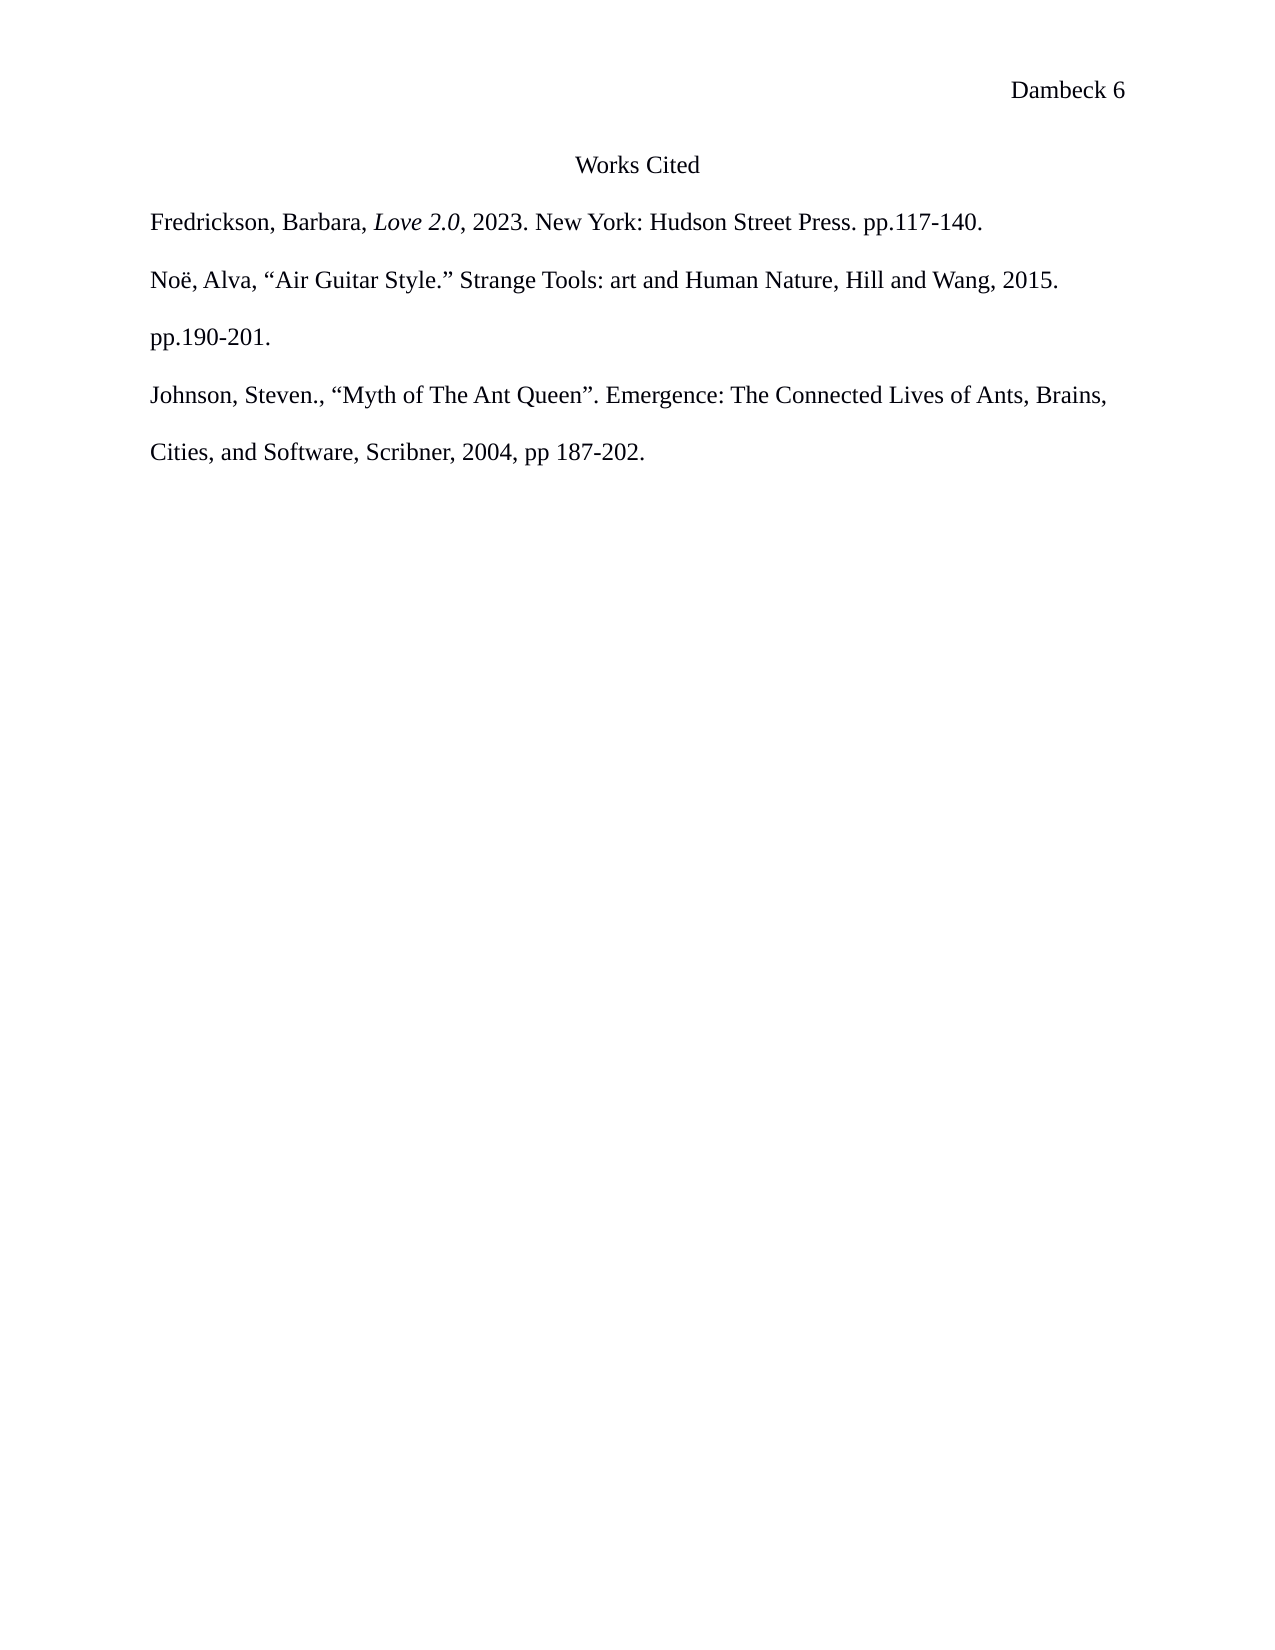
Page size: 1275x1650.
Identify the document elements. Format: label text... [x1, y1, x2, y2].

title Works Cited [150, 150, 1125, 179]
text Noë, Alva, “Air Guitar Style.” Strange Tools: art and Human Nature, Hill and Wang, 2015. pp.190-201. [150, 265, 1125, 351]
text Johnson, Steven., “Myth of The Ant Queen”. Emergence: The Connected Lives of Ants, Brains, Cities, and Software, Scribner, 2004, pp 187-202. [150, 380, 1125, 466]
text Fredrickson, Barbara, Love 2.0, 2023. New York: Hudson Street Press. pp.117-140. [150, 207, 1125, 236]
